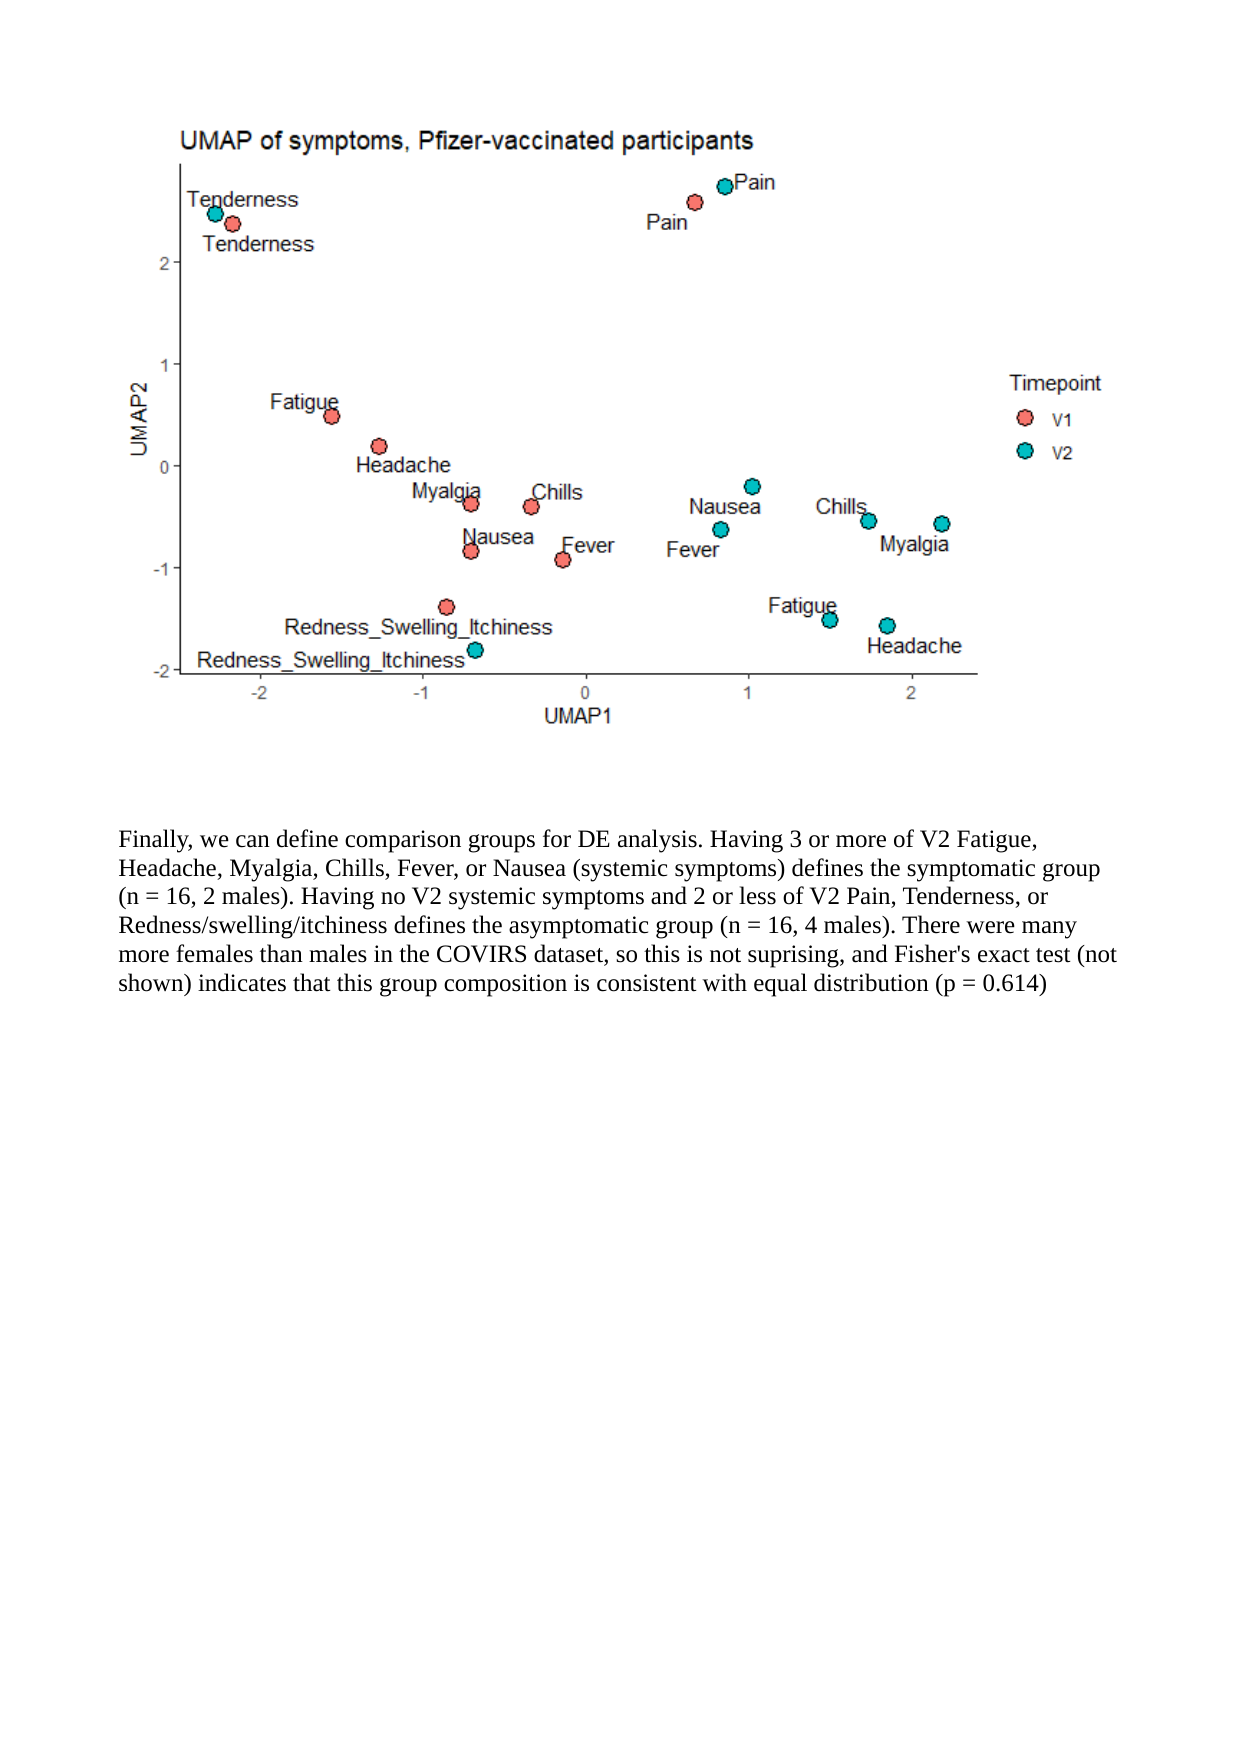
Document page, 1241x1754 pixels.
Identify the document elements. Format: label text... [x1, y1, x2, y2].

picture [118, 118, 1123, 738]
text Finally, we can define comparison groups for DE analysis. Having 3 or more of V2 Fatigue, Headache, Myalgia, Chills, Fever, or Nausea (systemic symptoms) defines the symptomatic group (n = 16, 2 males). Having no V2 systemic symptoms and 2 or less of V2 Pain, Tenderness, or Redness/swelling/itchiness defines the asymptomatic group (n = 16, 4 males). There were many more females than males in the COVIRS dataset, so this is not suprising, and Fisher's exact test (not shown) indicates that this group composition is consistent with equal distribution (p = 0.614) [118, 824, 1122, 996]
